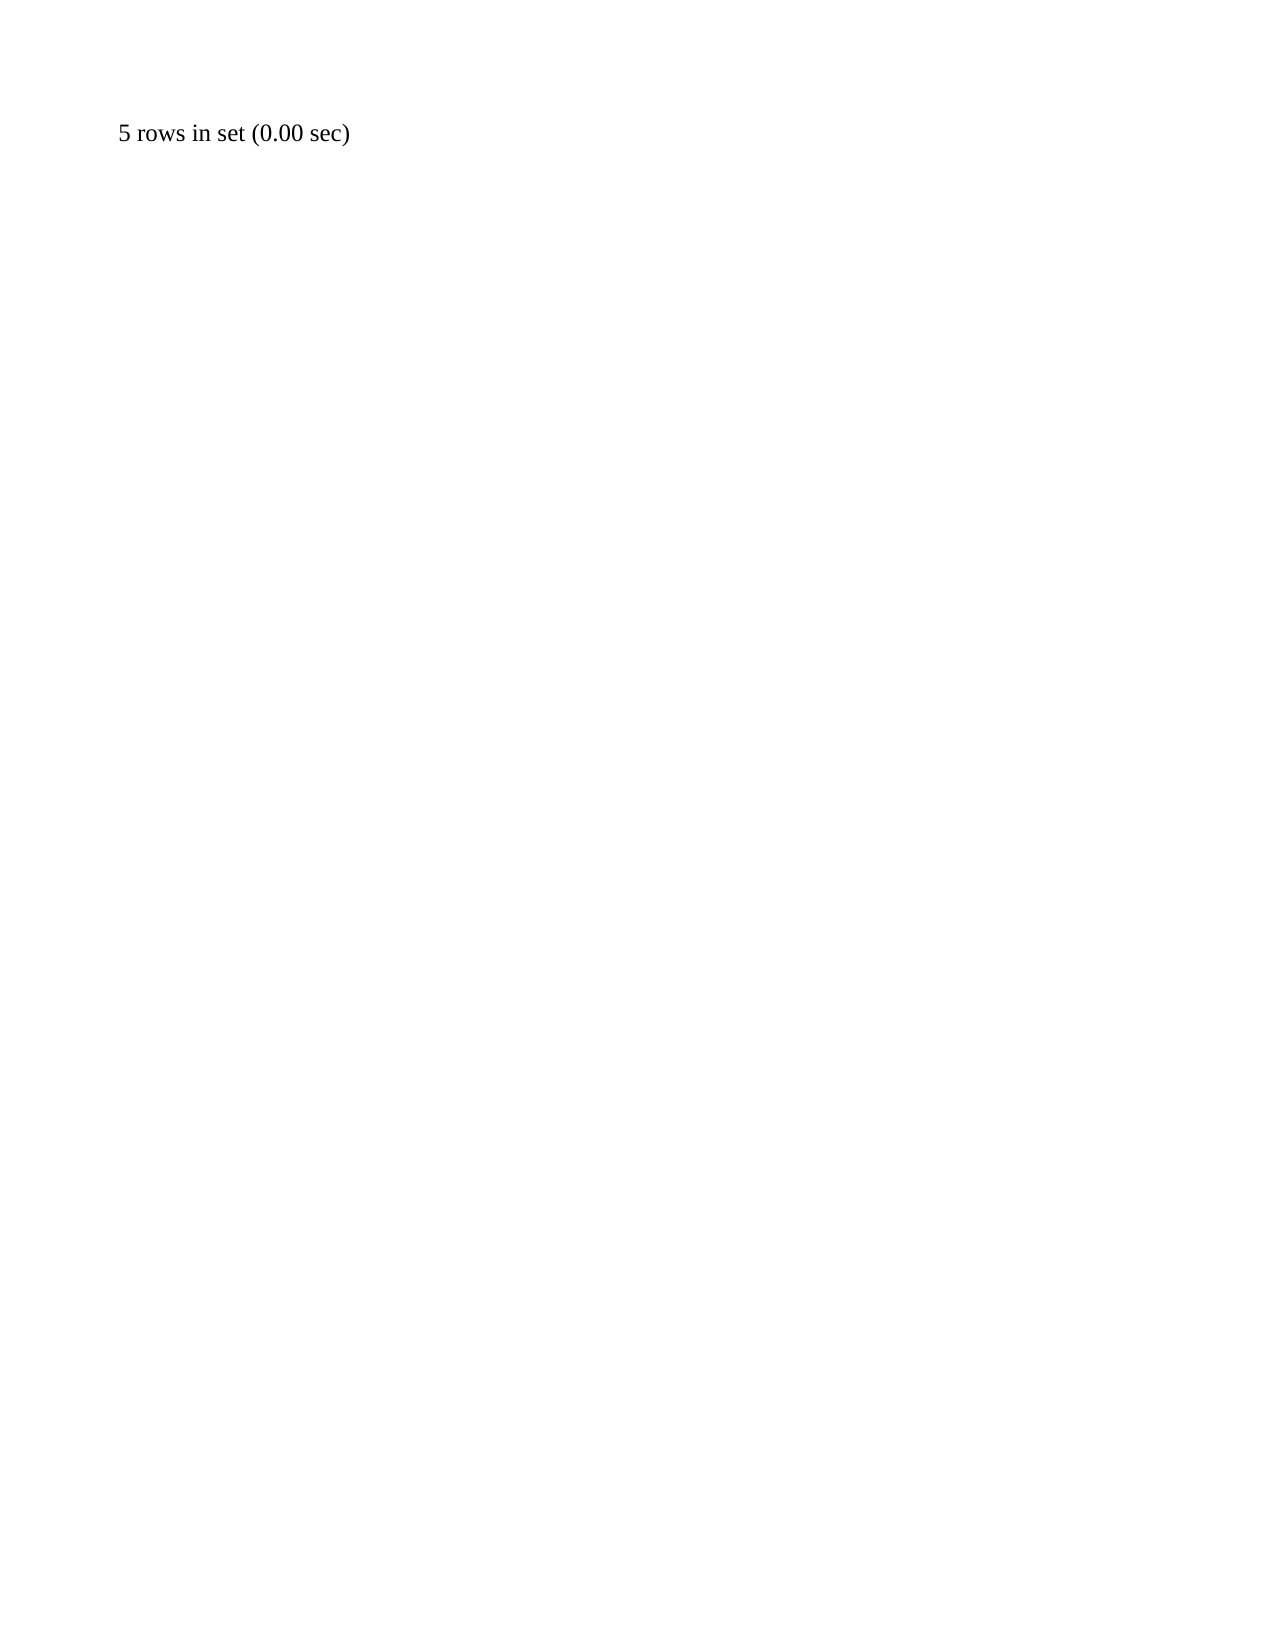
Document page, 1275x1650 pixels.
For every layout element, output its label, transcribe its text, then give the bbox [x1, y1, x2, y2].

text 5 rows in set (0.00 sec) [118, 118, 1157, 147]
